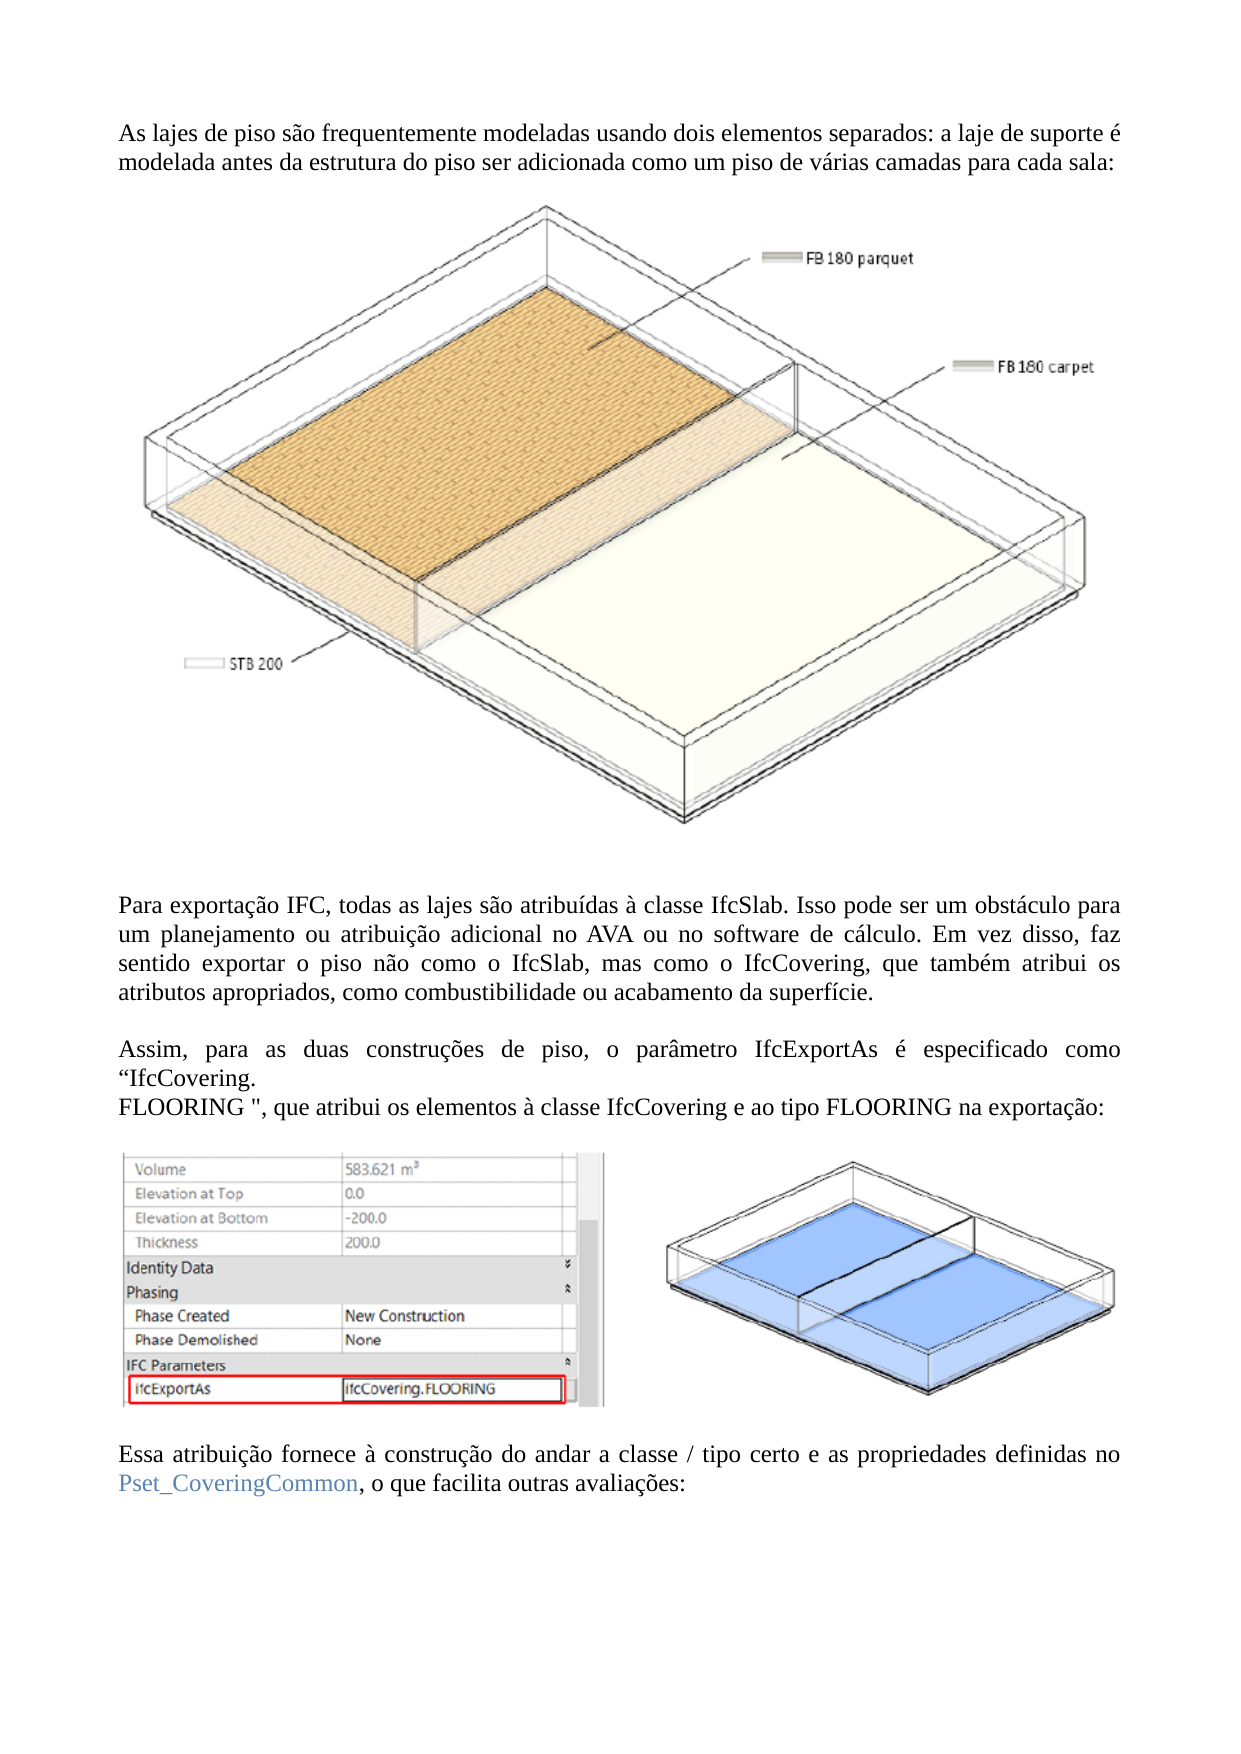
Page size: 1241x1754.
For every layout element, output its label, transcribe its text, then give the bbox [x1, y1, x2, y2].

text Assim, para as duas construções de piso, o parâmetro IfcExportAs é especificado como “IfcCovering. [118, 1034, 1122, 1092]
picture [118, 1149, 1123, 1411]
text As lajes de piso são frequentemente modeladas usando dois elementos separados: a laje de suporte é modelada antes da estrutura do piso ser adicionada como um piso de várias camadas para cada sala: [118, 118, 1122, 176]
picture [118, 204, 1123, 833]
text Essa atribuição fornece à construção do andar a classe / tipo certo e as propriedades definidas no Pset_CoveringCommon, o que facilita outras avaliações: [118, 1439, 1122, 1496]
text Para exportação IFC, todas as lajes são atribuídas à classe IfcSlab. Isso pode ser um obstáculo para um planejamento ou atribuição adicional no AVA ou no software de cálculo. Em vez disso, faz sentido exportar o piso não como o IfcSlab, mas como o IfcCovering, que também atribui os atributos apropriados, como combustibilidade ou acabamento da superfície. [118, 890, 1122, 1005]
text FLOORING ", que atribui os elementos à classe IfcCovering e ao tipo FLOORING na exportação: [118, 1092, 1122, 1120]
